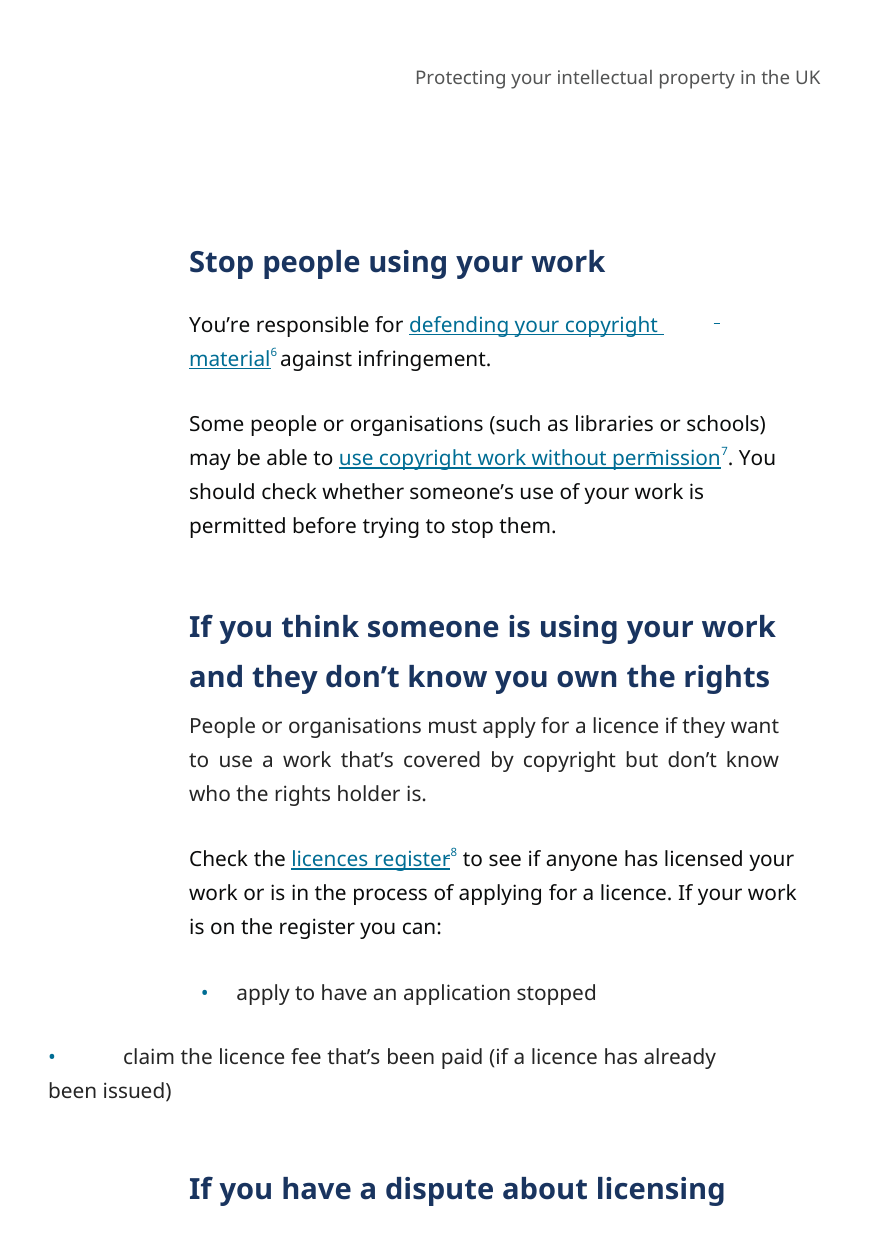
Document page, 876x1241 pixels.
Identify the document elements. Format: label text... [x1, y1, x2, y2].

picture [451, 848, 456, 856]
subtitle If you think someone is using your work and they don’t know you own the rights [189, 606, 829, 696]
list claim the licence fee that’s been paid (if a licence has already been issued) [48, 1042, 736, 1105]
subtitle If you have a dispute about licensing [189, 1168, 829, 1208]
text People or organisations must apply for a licence if they want to use a work that’s covered by copyright but don’t know who the rights holder is. [189, 711, 780, 807]
text Check the licences register8 to see if anyone has licensed your work or is in the process of applying for a licence. If your work is on the register you can: [189, 844, 805, 941]
subtitle Stop people using your work [189, 241, 829, 281]
text You’re responsible for defending your copyright material6 against infringement. [189, 310, 736, 372]
text Some people or organisations (such as libraries or schools) may be able to use copyright work without permission7. You should check whether someone’s use of your work is permitted before trying to stop them. [189, 409, 805, 540]
picture [271, 348, 276, 356]
list apply to have an application stopped [201, 978, 829, 1006]
